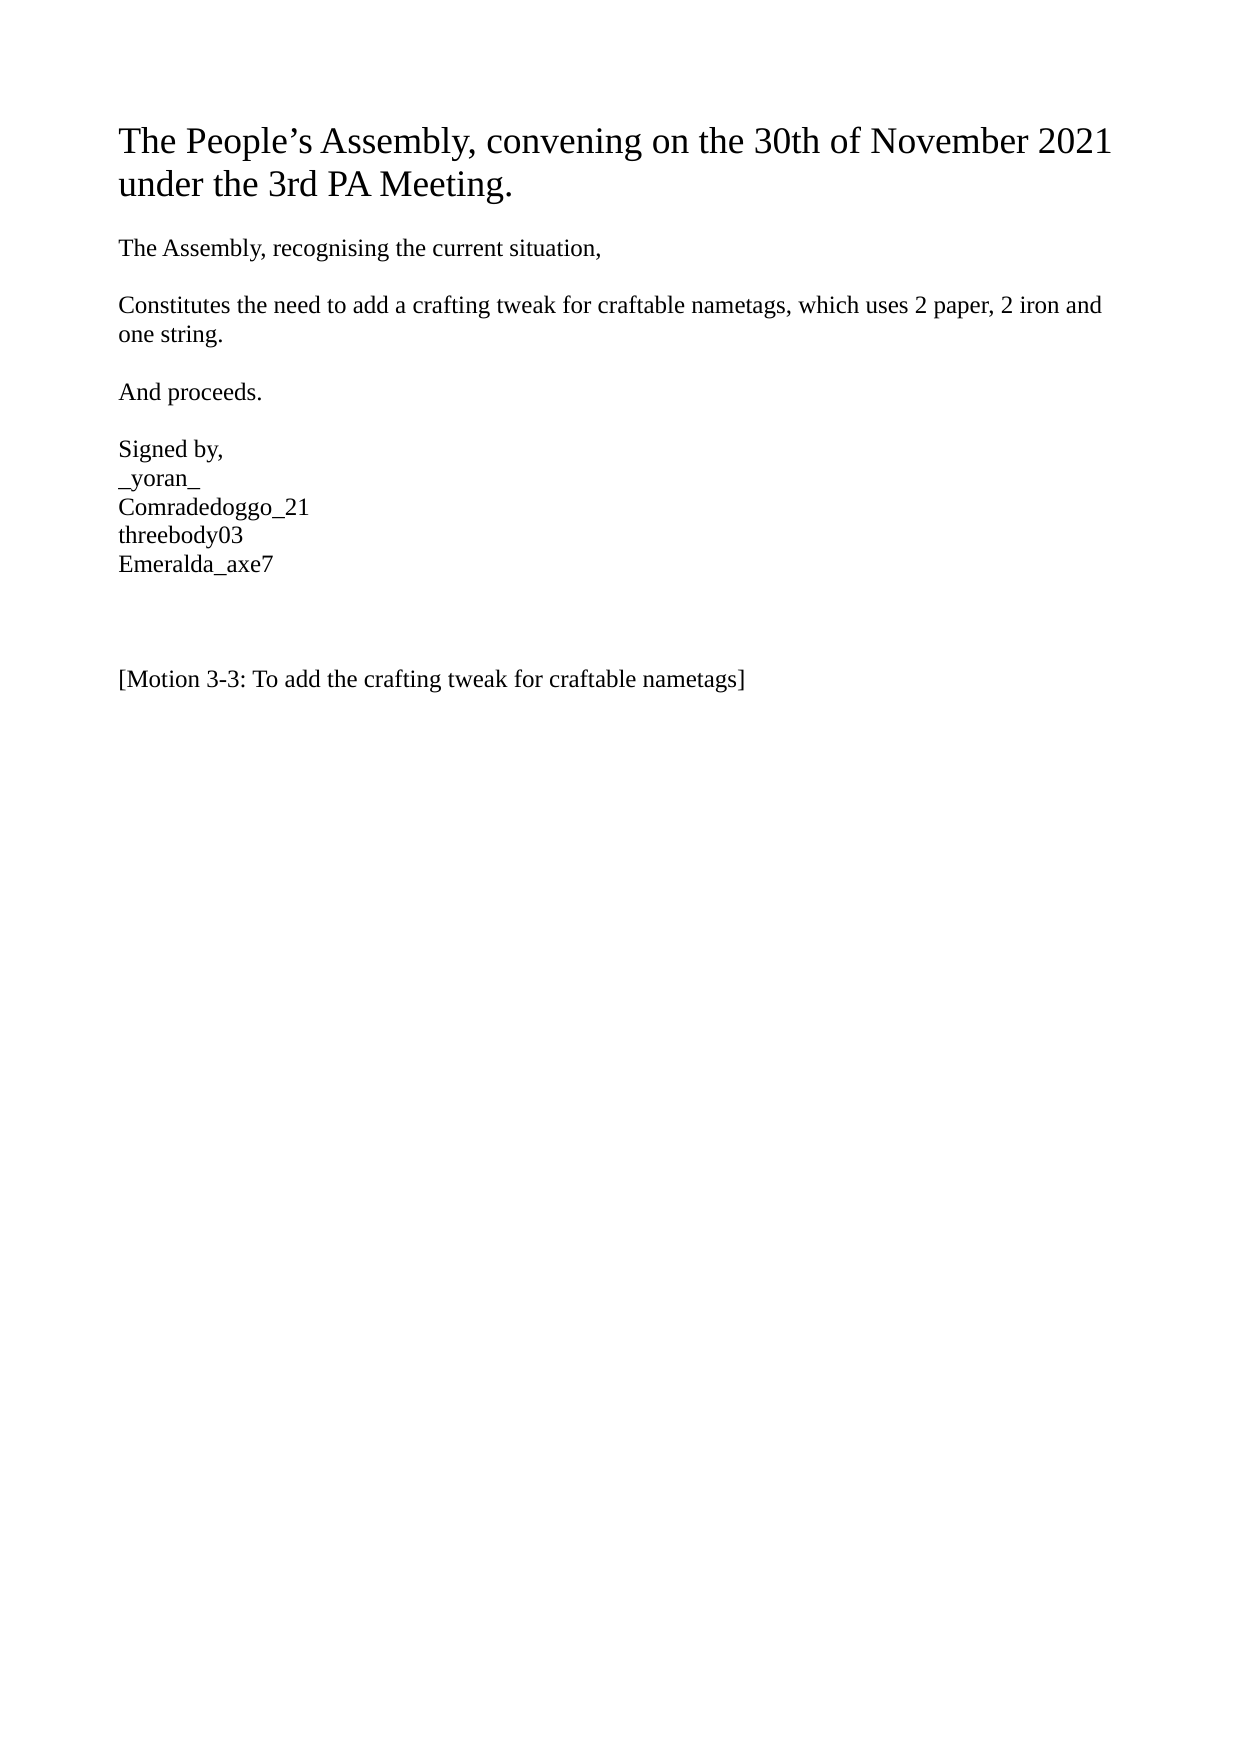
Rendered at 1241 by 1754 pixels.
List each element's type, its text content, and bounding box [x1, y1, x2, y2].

text Comradedoggo_21 [118, 492, 1122, 521]
text The Assembly, recognising the current situation, [118, 233, 1122, 262]
text Constitutes the need to add a crafting tweak for craftable nametags, which uses 2 paper, 2 iron and one string. [118, 291, 1122, 348]
text [Motion 3-3: To add the crafting tweak for craftable nametags] [118, 664, 1122, 693]
text _yoran_ [118, 463, 1122, 492]
text Emeralda_axe7 [118, 549, 1122, 578]
text The People’s Assembly, convening on the 30th of November 2021 under the 3rd PA Meeting. [118, 118, 1122, 204]
text Signed by, [118, 434, 1122, 463]
text threebody03 [118, 521, 1122, 549]
text And proceeds. [118, 377, 1122, 406]
